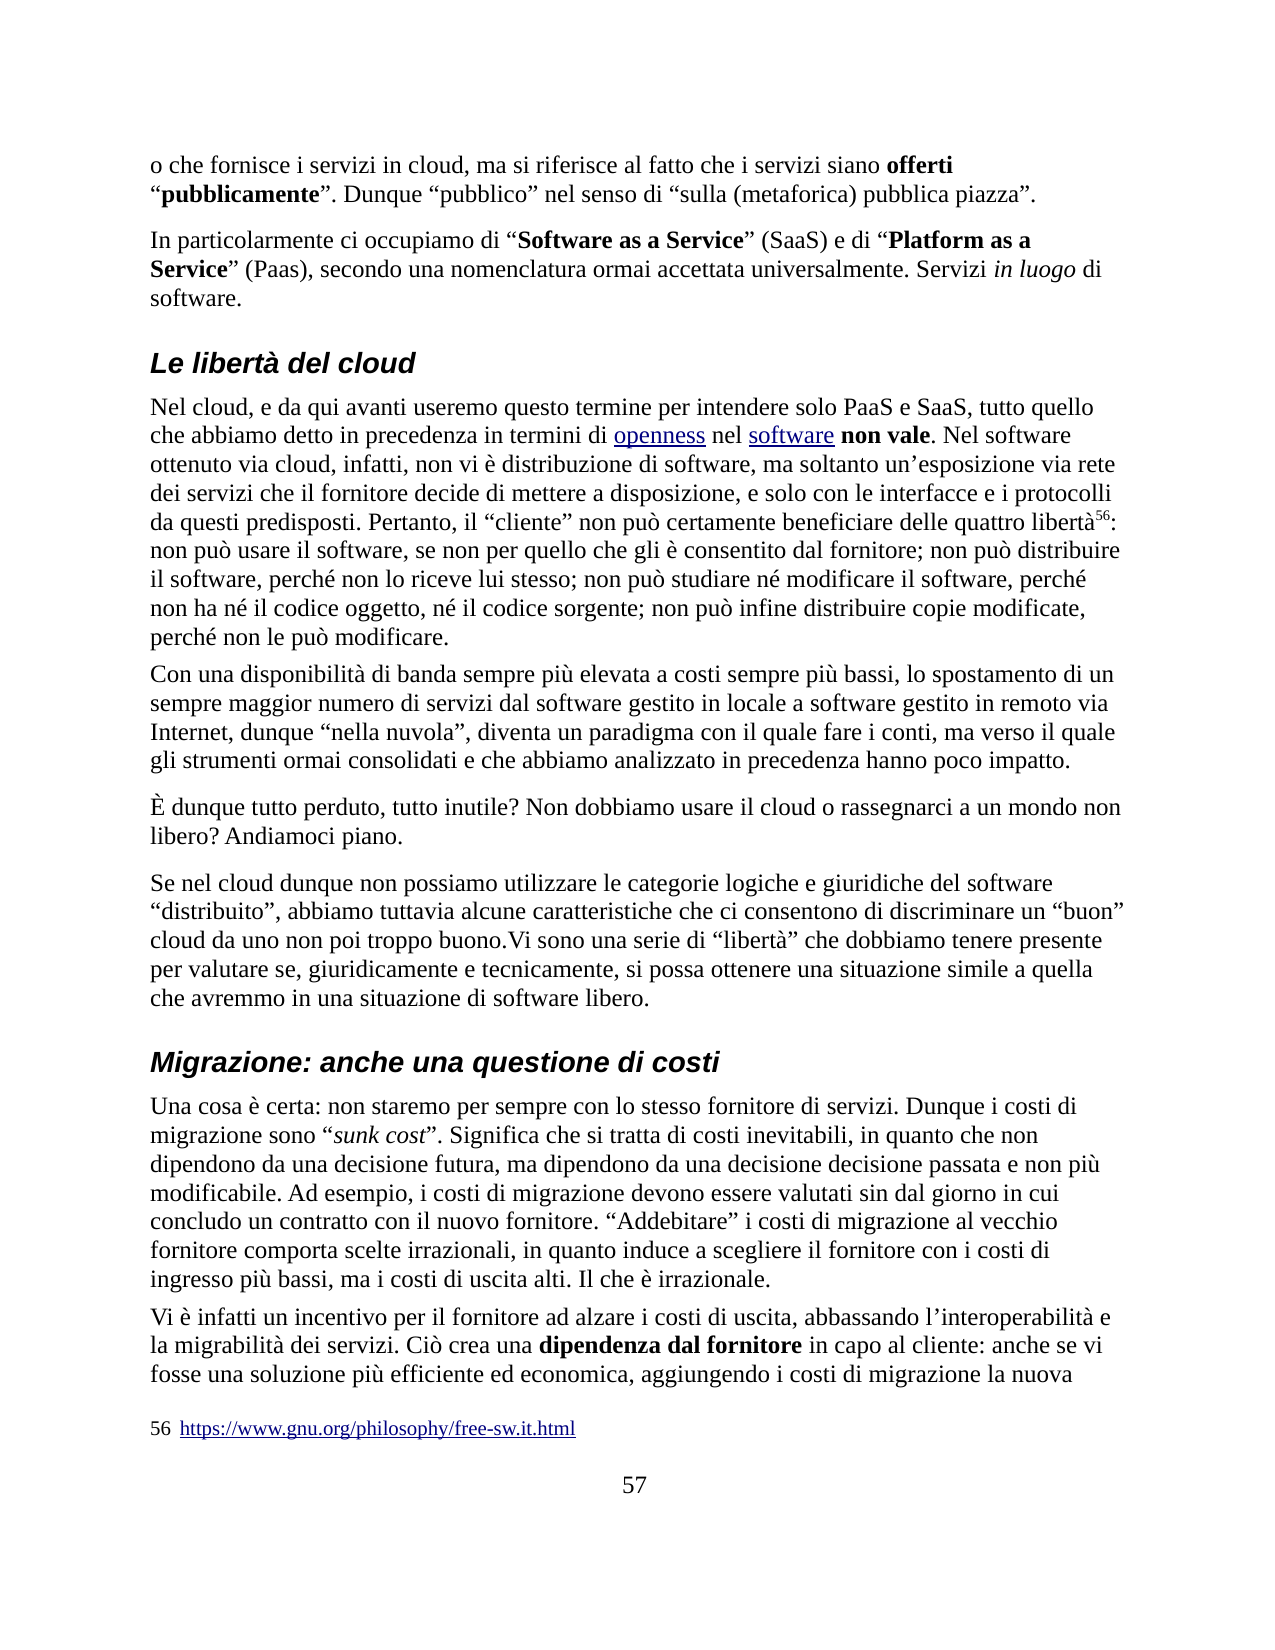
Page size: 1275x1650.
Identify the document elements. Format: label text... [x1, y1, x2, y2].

text o che fornisce i servizi in cloud, ma si riferisce al fatto che i servizi siano offerti “pubblicamente”. Dunque “pubblico” nel senso di “sulla (metaforica) pubblica piazza”. [150, 150, 1125, 207]
text È dunque tutto perduto, tutto inutile? Non dobbiamo usare il cloud o rassegnarci a un mondo non libero? Andiamoci piano. [150, 792, 1125, 850]
text Vi è infatti un incentivo per il fornitore ad alzare i costi di uscita, abbassando l’interoperabilità e la migrabilità dei servizi. Ciò crea una dipendenza dal fornitore in capo al cliente: anche se vi fosse una soluzione più efficiente ed economica, aggiungendo i costi di migrazione la nuova [150, 1302, 1125, 1388]
text Se nel cloud dunque non possiamo utilizzare le categorie logiche e giuridiche del software “distribuito”, abbiamo tuttavia alcune caratteristiche che ci consentono di discriminare un “buon” cloud da uno non poi troppo buono.Vi sono una serie di “libertà” che dobbiamo tenere presente per valutare se, giuridicamente e tecnicamente, si possa ottenere una situazione simile a quella che avremmo in una situazione di software libero. [150, 868, 1125, 1011]
text Nel cloud, e da qui avanti useremo questo termine per intendere solo PaaS e SaaS, tutto quello che abbiamo detto in precedenza in termini di openness nel software non vale. Nel software ottenuto via cloud, infatti, non vi è distribuzione di software, ma soltanto un’esposizione via rete dei servizi che il fornitore decide di mettere a disposizione, e solo con le interfacce e i protocolli da questi predisposti. Pertanto, il “cliente” non può certamente beneficiare delle quattro libertà: non può usare il software, se non per quello che gli è consentito dal fornitore; non può distribuire il software, perché non lo riceve lui stesso; non può studiare né modificare il software, perché non ha né il codice oggetto, né il codice sorgente; non può infine distribuire copie modificate, perché non le può modificare. [150, 392, 1125, 650]
text Con una disponibilità di banda sempre più elevata a costi sempre più bassi, lo spostamento di un sempre maggior numero di servizi dal software gestito in locale a software gestito in remoto via Internet, dunque “nella nuvola”, diventa un paradigma con il quale fare i conti, ma verso il quale gli strumenti ormai consolidati e che abbiamo analizzato in precedenza hanno poco impatto. [150, 659, 1125, 774]
text In particolarmente ci occupiamo di “Software as a Service” (SaaS) e di “Platform as a Service” (Paas), secondo una nomenclatura ormai accettata universalmente. Servizi in luogo di software. [150, 225, 1125, 312]
text Una cosa è certa: non staremo per sempre con lo stesso fornitore di servizi. Dunque i costi di migrazione sono “sunk cost”. Significa che si tratta di costi inevitabili, in quanto che non dipendono da una decisione futura, ma dipendono da una decisione decisione passata e non più modificabile. Ad esempio, i costi di migrazione devono essere valutati sin dal giorno in cui concludo un contratto con il nuovo fornitore. “Addebitare” i costi di migrazione al vecchio fornitore comporta scelte irrazionali, in quanto induce a scegliere il fornitore con i costi di ingresso più bassi, ma i costi di uscita alti. Il che è irrazionale. [150, 1091, 1125, 1293]
subtitle Migrazione: anche una questione di costi [150, 1045, 1125, 1079]
subtitle Le libertà del cloud [150, 346, 1125, 379]
text https://www.gnu.org/philosophy/free-sw.it.html [150, 1416, 1125, 1440]
